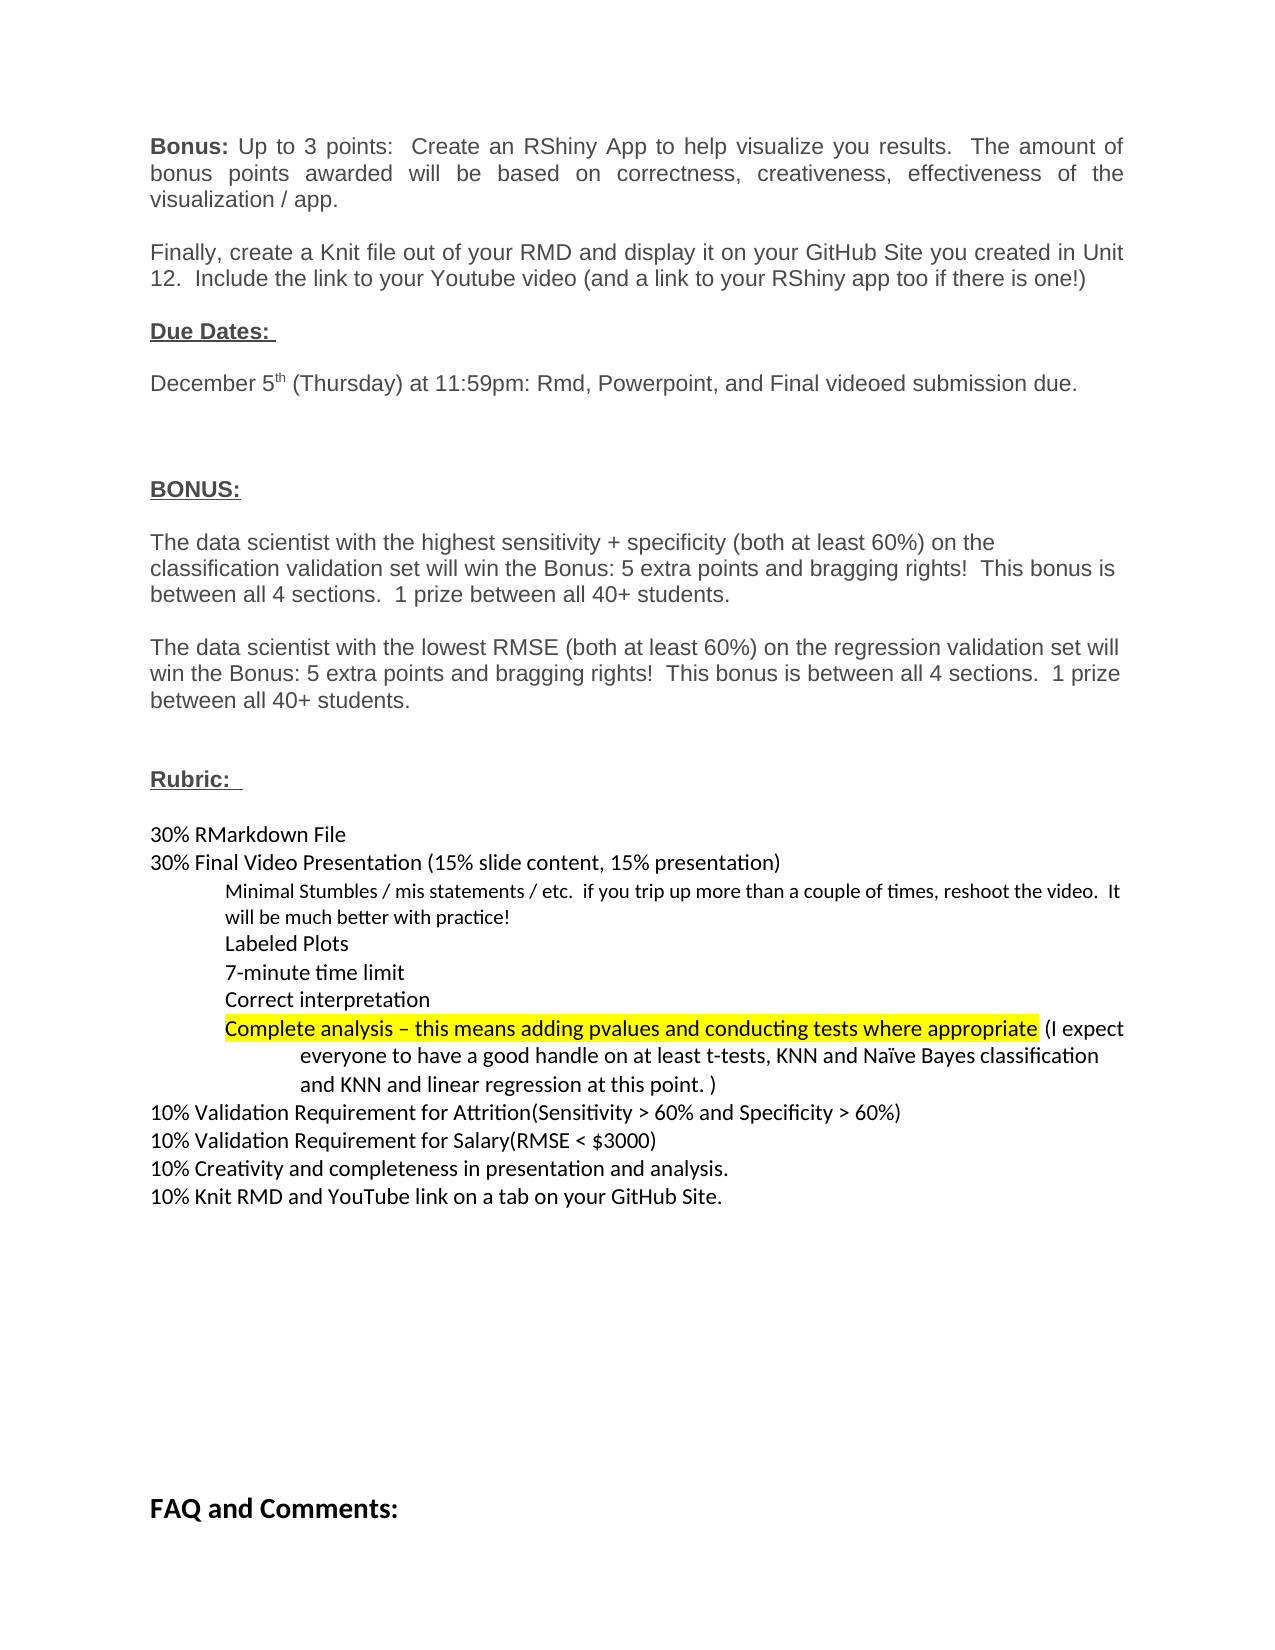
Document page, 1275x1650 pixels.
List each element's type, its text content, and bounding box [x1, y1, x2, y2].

text BONUS: [150, 476, 1125, 502]
text 30% RMarkdown File [150, 820, 1125, 848]
text 10% Validation Requirement for Attrition(Sensitivity > 60% and Specificity > 60%) [150, 1098, 1125, 1126]
text will be much better with practice! [150, 904, 1125, 929]
text everyone to have a good handle on at least t-tests, KNN and Naïve Bayes classification and KNN and linear regression at this point. ) [300, 1042, 1125, 1098]
text Minimal Stumbles / mis statements / etc. if you trip up more than a couple of times, reshoot the video. It [150, 876, 1125, 904]
text The data scientist with the highest sensitivity + specificity (both at least 60%) on the classification validation set will win the Bonus: 5 extra points and bragging rights! This bonus is between all 4 sections. 1 prize between all 40+ students. [150, 528, 1125, 608]
text 10% Creativity and completeness in presentation and analysis. [150, 1154, 1125, 1182]
text Labeled Plots [150, 929, 1125, 958]
text 10% Validation Requirement for Salary(RMSE < $3000) [150, 1126, 1125, 1154]
text Rubric: [150, 766, 1125, 792]
text FAQ and Comments: [150, 1490, 1125, 1526]
text Correct interpretation [150, 986, 1125, 1014]
text 30% Final Video Presentation (15% slide content, 15% presentation) [150, 848, 1125, 876]
text 10% Knit RMD and YouTube link on a tab on your GitHub Site. [150, 1182, 1125, 1210]
text December 5th (Thursday) at 11:59pm: Rmd, Powerpoint, and Final videoed submission due. [150, 370, 1125, 397]
text 7-minute time limit [150, 958, 1125, 986]
text Bonus: Up to 3 points: Create an RShiny App to help visualize you results. The amount of bonus points awarded will be based on correctness, creativeness, effectiveness of the visualization / app. [150, 133, 1125, 212]
text Finally, create a Knit file out of your RMD and display it on your GitHub Site you created in Unit 12. Include the link to your Youtube video (and a link to your RShiny app too if there is one!) [150, 239, 1125, 291]
text Complete analysis – this means adding pvalues and conducting tests where appropriate (I expect [150, 1014, 1125, 1042]
text The data scientist with the lowest RMSE (both at least 60%) on the regression validation set will win the Bonus: 5 extra points and bragging rights! This bonus is between all 4 sections. 1 prize between all 40+ students. [150, 634, 1125, 713]
text Due Dates: [150, 318, 1125, 344]
